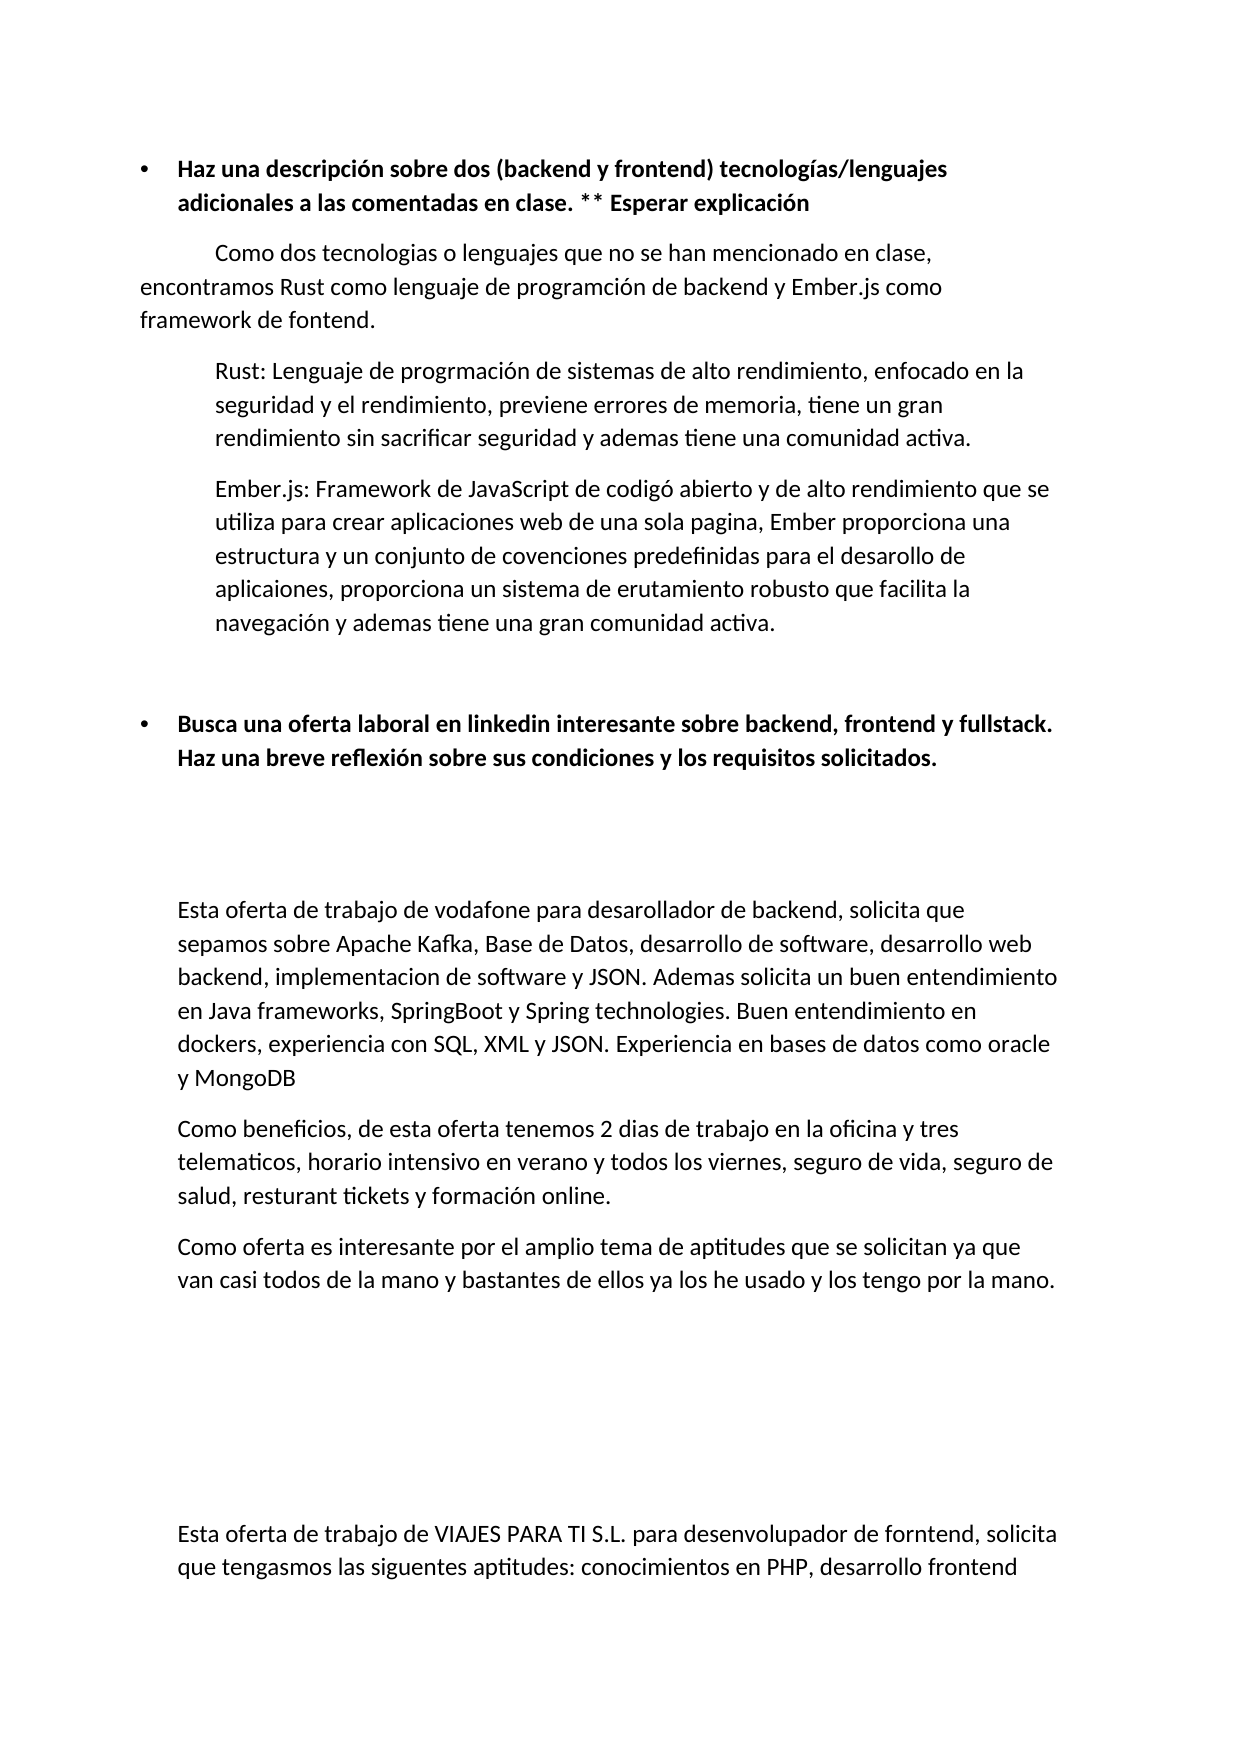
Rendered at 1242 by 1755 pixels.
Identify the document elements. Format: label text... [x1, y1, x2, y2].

text Como beneficios, de esta oferta tenemos 2 dias de trabajo en la oficina y tres telematicos, horario intensivo en verano y todos los viernes, seguro de vida, seguro de salud, resturant tickets y formación online. [140, 1113, 1058, 1210]
list Busca una oferta laboral en linkedin interesante sobre backend, frontend y fullstack. Haz una breve reflexión sobre sus condiciones y los requisitos solicitados. [140, 709, 1058, 773]
text Esta oferta de trabajo de vodafone para desarollador de backend, solicita que sepamos sobre Apache Kafka, Base de Datos, desarrollo de software, desarrollo web backend, implementacion de software y JSON. Ademas solicita un buen entendimiento en Java frameworks, SpringBoot y Spring technologies. Buen entendimiento en dockers, experiencia con SQL, XML y JSON. Experiencia en bases de datos como oracle y MongoDB [140, 894, 1058, 1093]
text Como oferta es interesante por el amplio tema de aptitudes que se solicitan ya que van casi todos de la mano y bastantes de ellos ya los he usado y los tengo por la mano. [140, 1231, 1058, 1295]
text Rust: Lenguaje de progrmación de sistemas de alto rendimiento, enfocado en la seguridad y el rendimiento, previene errores de memoria, tiene un gran rendimiento sin sacrificar seguridad y ademas tiene una comunidad activa. [140, 355, 1058, 453]
text Ember.js: Framework de JavaScript de codigó abierto y de alto rendimiento que se utiliza para crear aplicaciones web de una sola pagina, Ember proporciona una estructura y un conjunto de covenciones predefinidas para el desarollo de aplicaiones, proporciona un sistema de erutamiento robusto que facilita la navegación y ademas tiene una gran comunidad activa. [140, 473, 1058, 638]
list Esta oferta de trabajo de VIAJES PARA TI S.L. para desenvolupador de forntend, solicita que tengasmos las siguentes aptitudes: conocimientos en PHP, desarrollo frontend [140, 1518, 1058, 1582]
text Como dos tecnologias o lenguajes que no se han mencionado en clase, encontramos Rust como lenguaje de programción de backend y Ember.js como framework de fontend. [140, 237, 1058, 335]
list Haz una descripción sobre dos (backend y frontend) tecnologías/lenguajes adicionales a las comentadas en clase. ** Esperar explicación [140, 153, 1058, 217]
